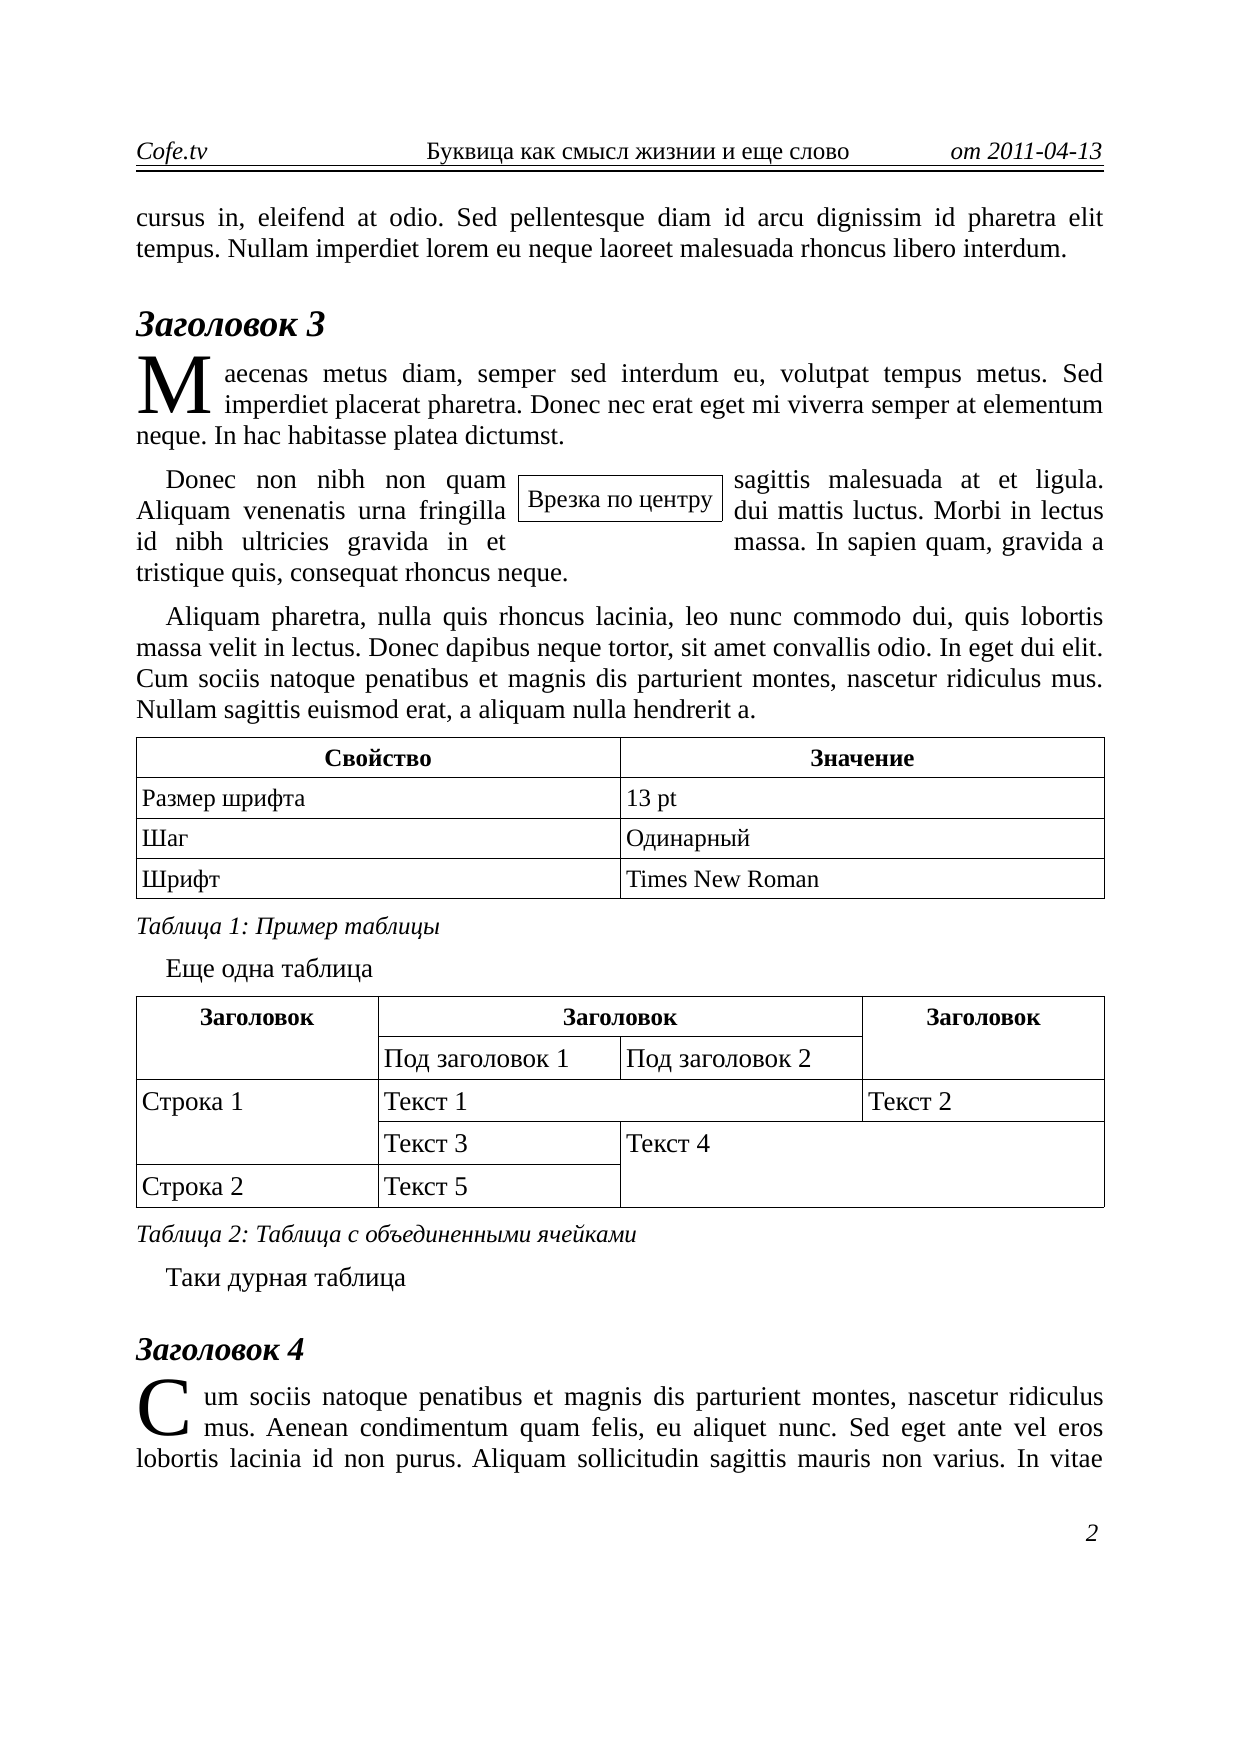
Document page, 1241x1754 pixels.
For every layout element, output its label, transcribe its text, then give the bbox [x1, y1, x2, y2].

table_cell Одинарный [621, 819, 1104, 858]
table_cell Размер шрифта [137, 778, 620, 818]
text Maecenas metus diam, semper sed interdum eu, volutpat tempus metus. Sed imperdiet placerat pharetra. Donec nec erat eget mi viverra semper at elementum neque. In hac habitasse platea dictumst. [136, 357, 1104, 450]
table_cell Шаг [137, 819, 620, 858]
table_cell Текст 3 [379, 1122, 620, 1164]
text Врезка по центру [527, 484, 713, 512]
text Cum sociis natoque penatibus et magnis dis parturient montes, nascetur ridiculus mus. Aenean condimentum quam felis, eu aliquet nunc. Sed eget ante vel eros lobortis lacinia id non purus. Aliquam sollicitudin sagittis mauris non varius. In vitae [136, 1380, 1104, 1474]
table_cell Times New Roman [621, 859, 1104, 898]
table_header Свойство [137, 738, 620, 777]
table_cell 13 pt [621, 778, 1104, 818]
table_cell Строка 2 [137, 1165, 378, 1207]
text Aliquam pharetra, nulla quis rhoncus lacinia, leo nunc commodo dui, quis lobortis massa velit in lectus. Donec dapibus neque tortor, sit amet convallis odio. In eget dui elit. Cum sociis natoque penatibus et magnis dis parturient montes, nascetur ridiculus mus. Nullam sagittis euismod erat, a aliquam nulla hendrerit a. [136, 600, 1104, 724]
text Еще одна таблица [136, 952, 1104, 983]
table_cell Текст 1 [379, 1080, 862, 1121]
table_header Значение [621, 738, 1104, 777]
subtitle Заголовок 4 [136, 1329, 1104, 1368]
table_cell Текст 5 [379, 1165, 620, 1207]
table_header Заголовок [137, 997, 378, 1079]
table_cell Под заголовок 2 [621, 1037, 862, 1079]
table_header Заголовок [379, 997, 862, 1036]
text Таблица 1: Пример таблицы [136, 911, 1104, 939]
table_cell Строка 1 [137, 1080, 378, 1164]
text cursus in, eleifend at odio. Sed pellentesque diam id arcu dignissim id pharetra elit tempus. Nullam imperdiet lorem eu neque laoreet malesuada rhoncus libero interdum. [136, 201, 1104, 264]
text Таблица 2: Таблица с объединенными ячейками [136, 1219, 1104, 1248]
table_cell Текст 2 [863, 1080, 1104, 1121]
text Donec non nibh non quam sagittis malesuada at et ligula. Aliquam venenatis urna fringilla dui mattis luctus. Morbi in lectus id nibh ultricies gravida in et massa. In sapien quam, gravida a tristique quis, consequat rhoncus neque. [136, 463, 1104, 587]
table_header Заголовок [863, 997, 1104, 1079]
table_cell Текст 4 [621, 1122, 1104, 1207]
table_cell Шрифт [137, 859, 620, 898]
text Таки дурная таблица [136, 1261, 1104, 1292]
table_cell Под заголовок 1 [379, 1037, 620, 1079]
subtitle Заголовок 3 [136, 301, 1104, 344]
